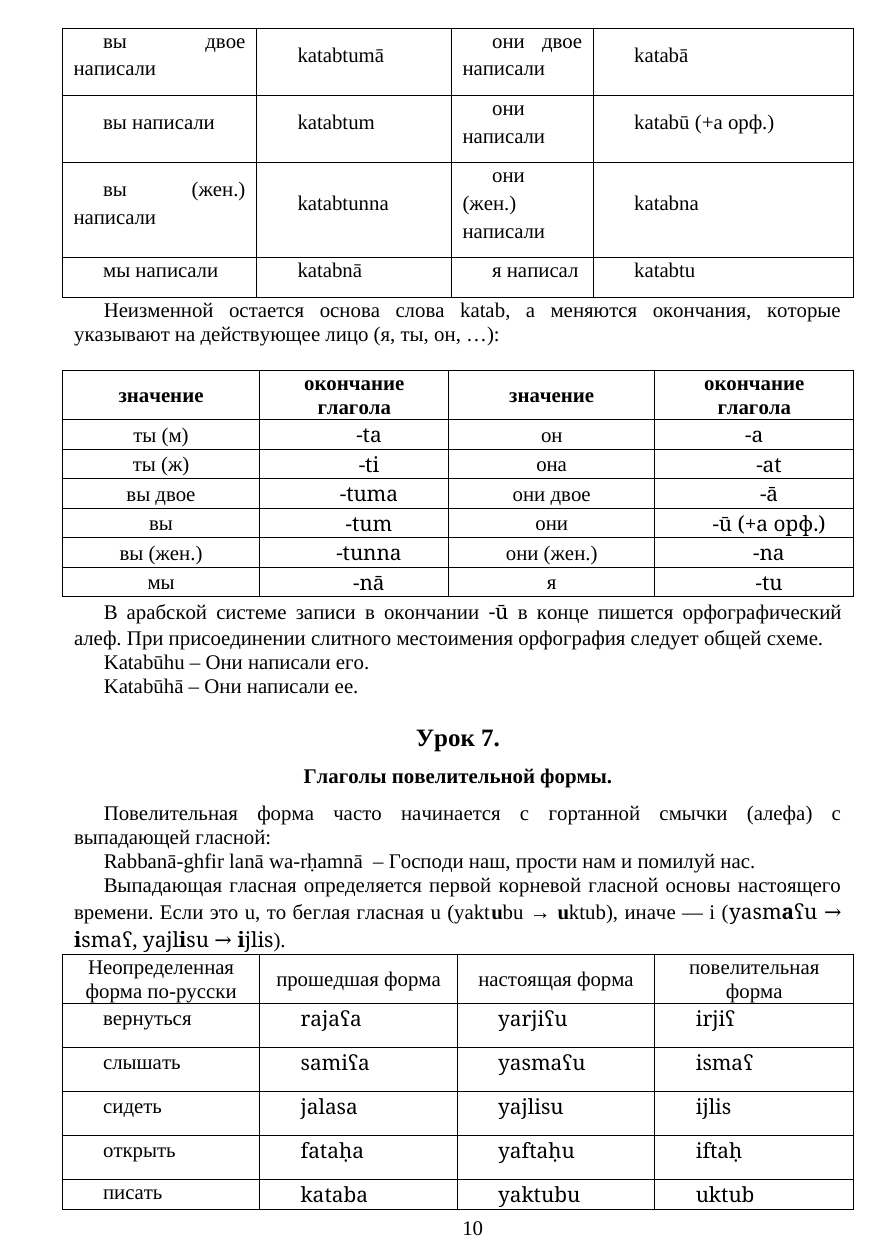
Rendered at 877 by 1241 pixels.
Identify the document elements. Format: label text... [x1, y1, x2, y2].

table_cell katabtunna [257, 163, 451, 257]
table_cell -ā [655, 479, 853, 508]
table_cell ты (м) [63, 420, 259, 449]
table_cell jalasa [260, 1092, 457, 1135]
table_cell -tu [655, 568, 853, 596]
table_cell -ta [260, 420, 448, 449]
table_header повелительная форма [655, 955, 853, 1003]
table_header значение [449, 371, 654, 419]
table_cell вы [63, 509, 259, 537]
table_cell -nā [260, 568, 448, 596]
text Katabūhu – Они написали его. [74, 650, 842, 674]
table_cell samiʕa [260, 1048, 457, 1091]
table_cell я написал [452, 258, 593, 297]
table_cell iftaḥ [655, 1136, 853, 1179]
table_header окончание глагола [655, 371, 853, 419]
table_cell -tum [260, 509, 448, 537]
table_cell yaftaḥu [458, 1136, 654, 1179]
table_cell irjiʕ [655, 1004, 853, 1047]
table_cell yaktubu [458, 1180, 654, 1209]
table_cell -tunna [260, 538, 448, 567]
text Katabūhā – Они написали ее. [74, 674, 842, 698]
table_cell открыть [63, 1136, 259, 1179]
table_header Неопределенная форма по-русски [63, 955, 259, 1003]
subtitle Глаголы повелительной формы. [74, 764, 842, 788]
table_cell писать [63, 1180, 259, 1209]
table_cell uktub [655, 1180, 853, 1209]
table_cell katabtumā [257, 29, 451, 95]
table_cell -na [655, 538, 853, 567]
text Выпадающая гласная определяется первой корневой гласной основы настоящего времени. Если это u, то беглая гласная u (yaktubu → uktub), иначе — i (yasmaʕu → ismaʕ, yajlisu → ijlis). [74, 873, 842, 954]
table_cell yasmaʕu [458, 1048, 654, 1091]
table_header прошедшая форма [260, 955, 457, 1003]
table_cell katabā [594, 29, 853, 95]
table_cell они (жен.) [449, 538, 654, 567]
table_cell вы написали [63, 96, 256, 162]
table_cell yarjiʕu [458, 1004, 654, 1047]
table_cell katabū (+а орф.) [594, 96, 853, 162]
table_cell katabtum [257, 96, 451, 162]
text В арабской системе записи в окончании -ū в конце пишется орфографический алеф. При присоединении слитного местоимения орфография следует общей схеме. [74, 597, 842, 650]
table_cell он [449, 420, 654, 449]
table_header значение [63, 371, 259, 419]
table_cell вы (жен.) написали [63, 163, 256, 257]
table_cell -tuma [260, 479, 448, 508]
table_cell katabna [594, 163, 853, 257]
table_cell вы (жен.) [63, 538, 259, 567]
table_cell yajlisu [458, 1092, 654, 1135]
table_cell ismaʕ [655, 1048, 853, 1091]
table_cell вы двое написали [63, 29, 256, 95]
table_header окончание глагола [260, 371, 448, 419]
table_cell она [449, 450, 654, 478]
table_cell мы написали [63, 258, 256, 297]
table_cell они [449, 509, 654, 537]
table_cell -a [655, 420, 853, 449]
text Rabbanā-ghfir lanā wa-rḥamnā – Господи наш, прости нам и помилуй нас. [74, 849, 842, 873]
table_cell они двое [449, 479, 654, 508]
table_cell -ū (+а орф.) [655, 509, 853, 537]
table_cell вернуться [63, 1004, 259, 1047]
table_cell -ti [260, 450, 448, 478]
table_cell сидеть [63, 1092, 259, 1135]
table_cell ты (ж) [63, 450, 259, 478]
table_cell kataba [260, 1180, 457, 1209]
table_cell мы [63, 568, 259, 596]
text Неизменной остается основа слова katab, а меняются окончания, которые указывают на действующее лицо (я, ты, он, …): [74, 298, 842, 346]
table_cell вы двое [63, 479, 259, 508]
table_cell rajaʕa [260, 1004, 457, 1047]
table_header настоящая форма [458, 955, 654, 1003]
table_cell они написали [452, 96, 593, 162]
table_cell ijlis [655, 1092, 853, 1135]
table_cell -at [655, 450, 853, 478]
table_cell katabtu [594, 258, 853, 297]
table_cell слышать [63, 1048, 259, 1091]
table_cell я [449, 568, 654, 596]
table_cell они двое написали [452, 29, 593, 95]
table_cell они (жен.) написали [452, 163, 593, 257]
text Повелительная форма часто начинается с гортанной смычки (алефа) с выпадающей гласной: [74, 801, 842, 849]
subtitle Урок 7. [74, 723, 842, 752]
table_cell fataḥa [260, 1136, 457, 1179]
table_cell katabnā [257, 258, 451, 297]
